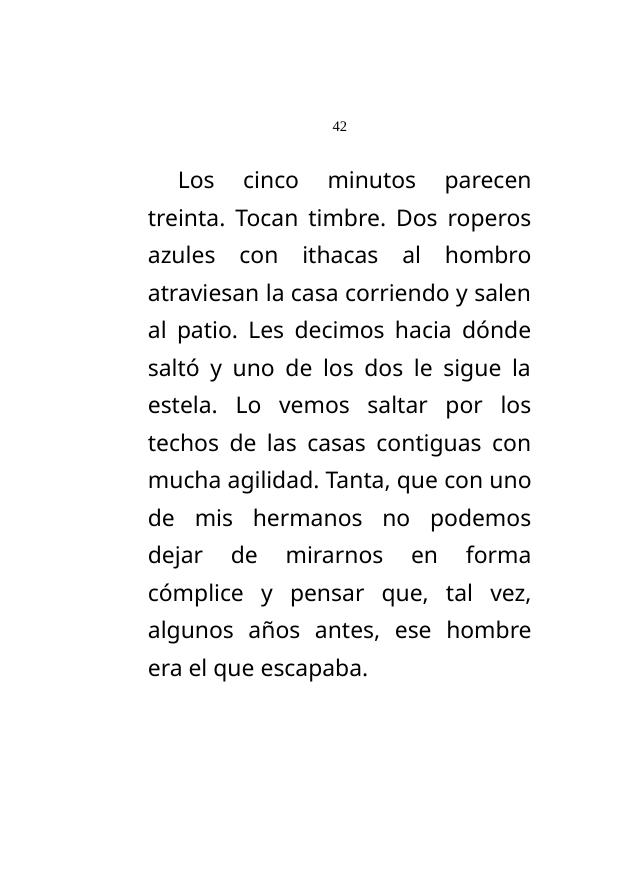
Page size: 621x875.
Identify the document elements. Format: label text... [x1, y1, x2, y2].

text Los cinco minutos parecen treinta. Tocan timbre. Dos roperos azules con ithacas al hombro atraviesan la casa corriendo y salen al patio. Les decimos hacia dónde saltó y uno de los dos le sigue la estela. Lo vemos saltar por los techos de las casas contiguas con mucha agilidad. Tanta, que con uno de mis hermanos no podemos dejar de mirarnos en forma cómplice y pensar que, tal vez, algunos años antes, ese hombre era el que escapaba. [148, 164, 532, 683]
